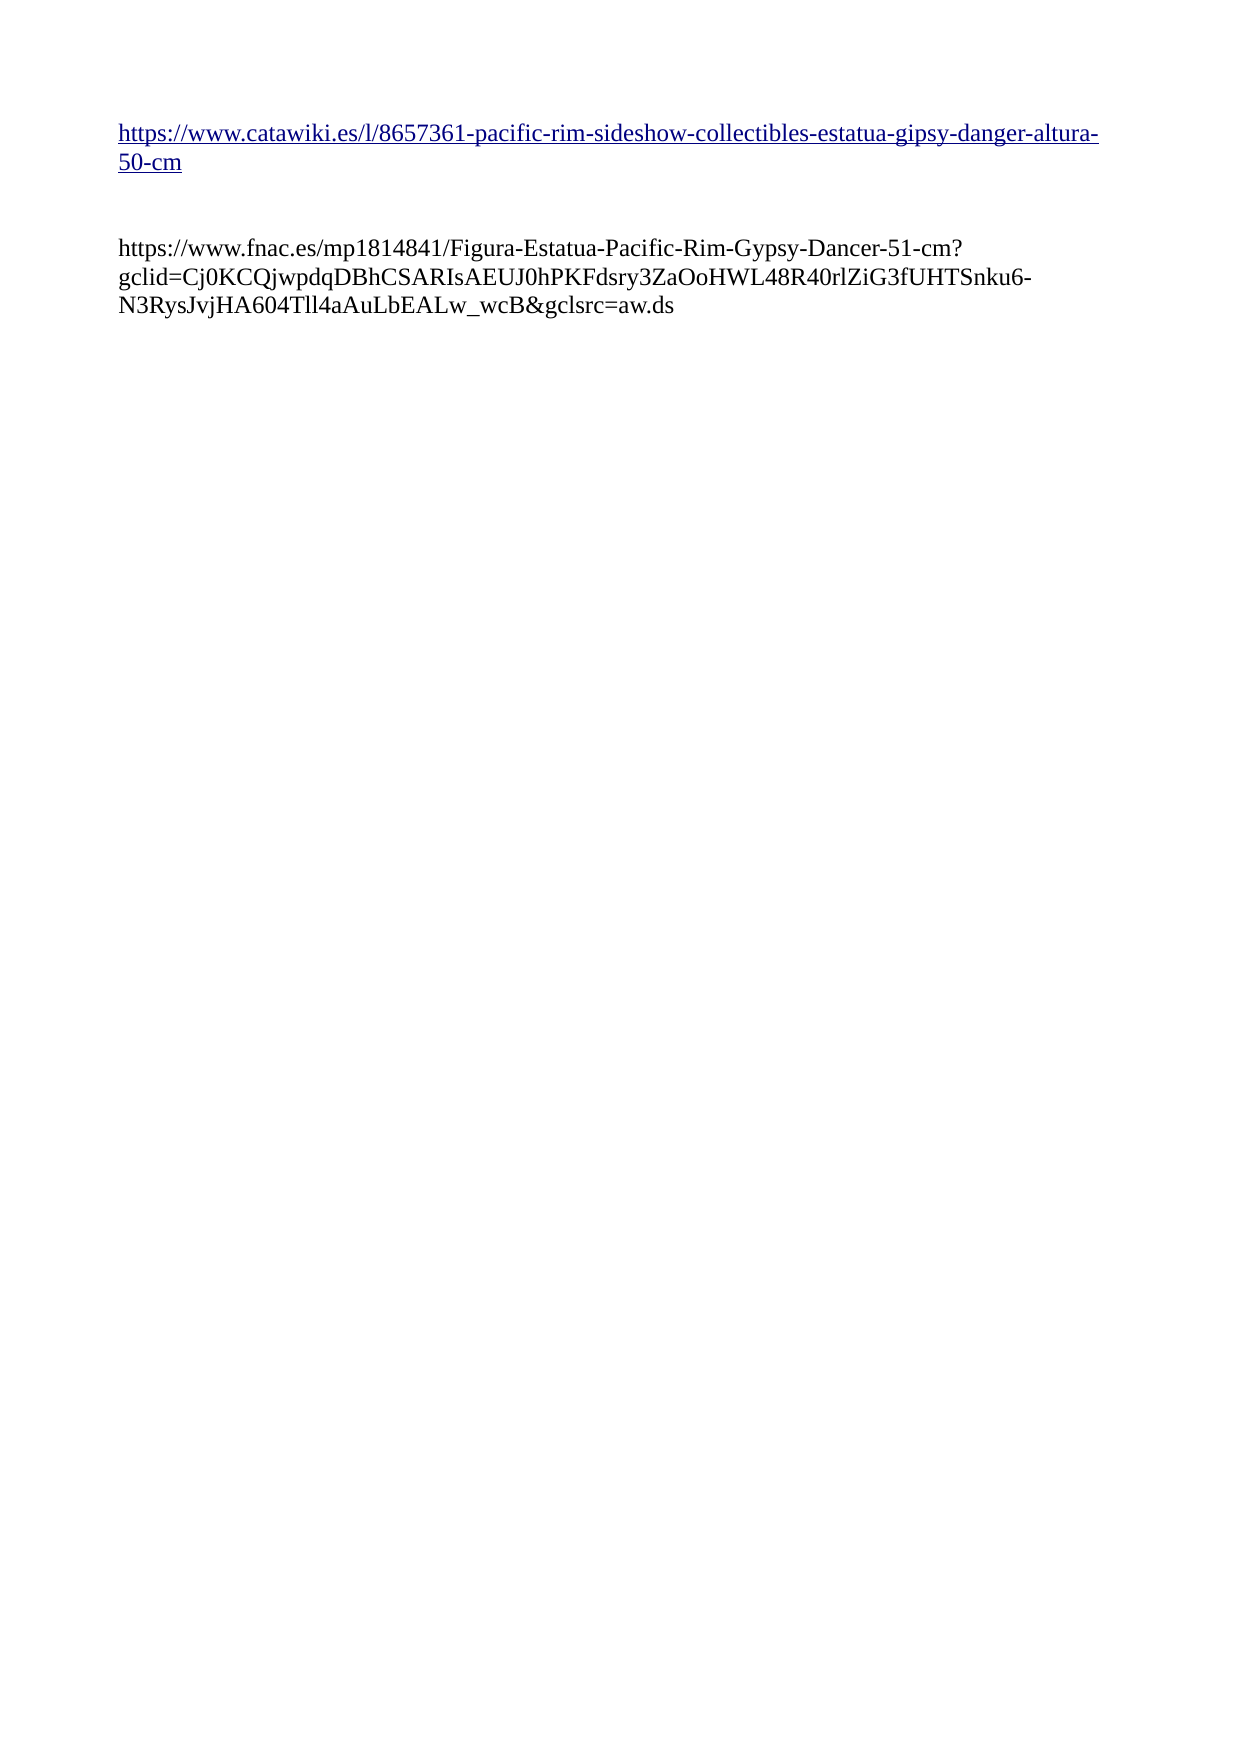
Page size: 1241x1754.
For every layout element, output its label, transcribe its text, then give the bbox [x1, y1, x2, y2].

text https://www.catawiki.es/l/8657361-pacific-rim-sideshow-collectibles-estatua-gipsy-danger-altura-50-cm [118, 118, 1122, 176]
text https://www.fnac.es/mp1814841/Figura-Estatua-Pacific-Rim-Gypsy-Dancer-51-cm?gclid=Cj0KCQjwpdqDBhCSARIsAEUJ0hPKFdsry3ZaOoHWL48R40rlZiG3fUHTSnku6-N3RysJvjHA604Tll4aAuLbEALw_wcB&gclsrc=aw.ds [118, 233, 1122, 319]
